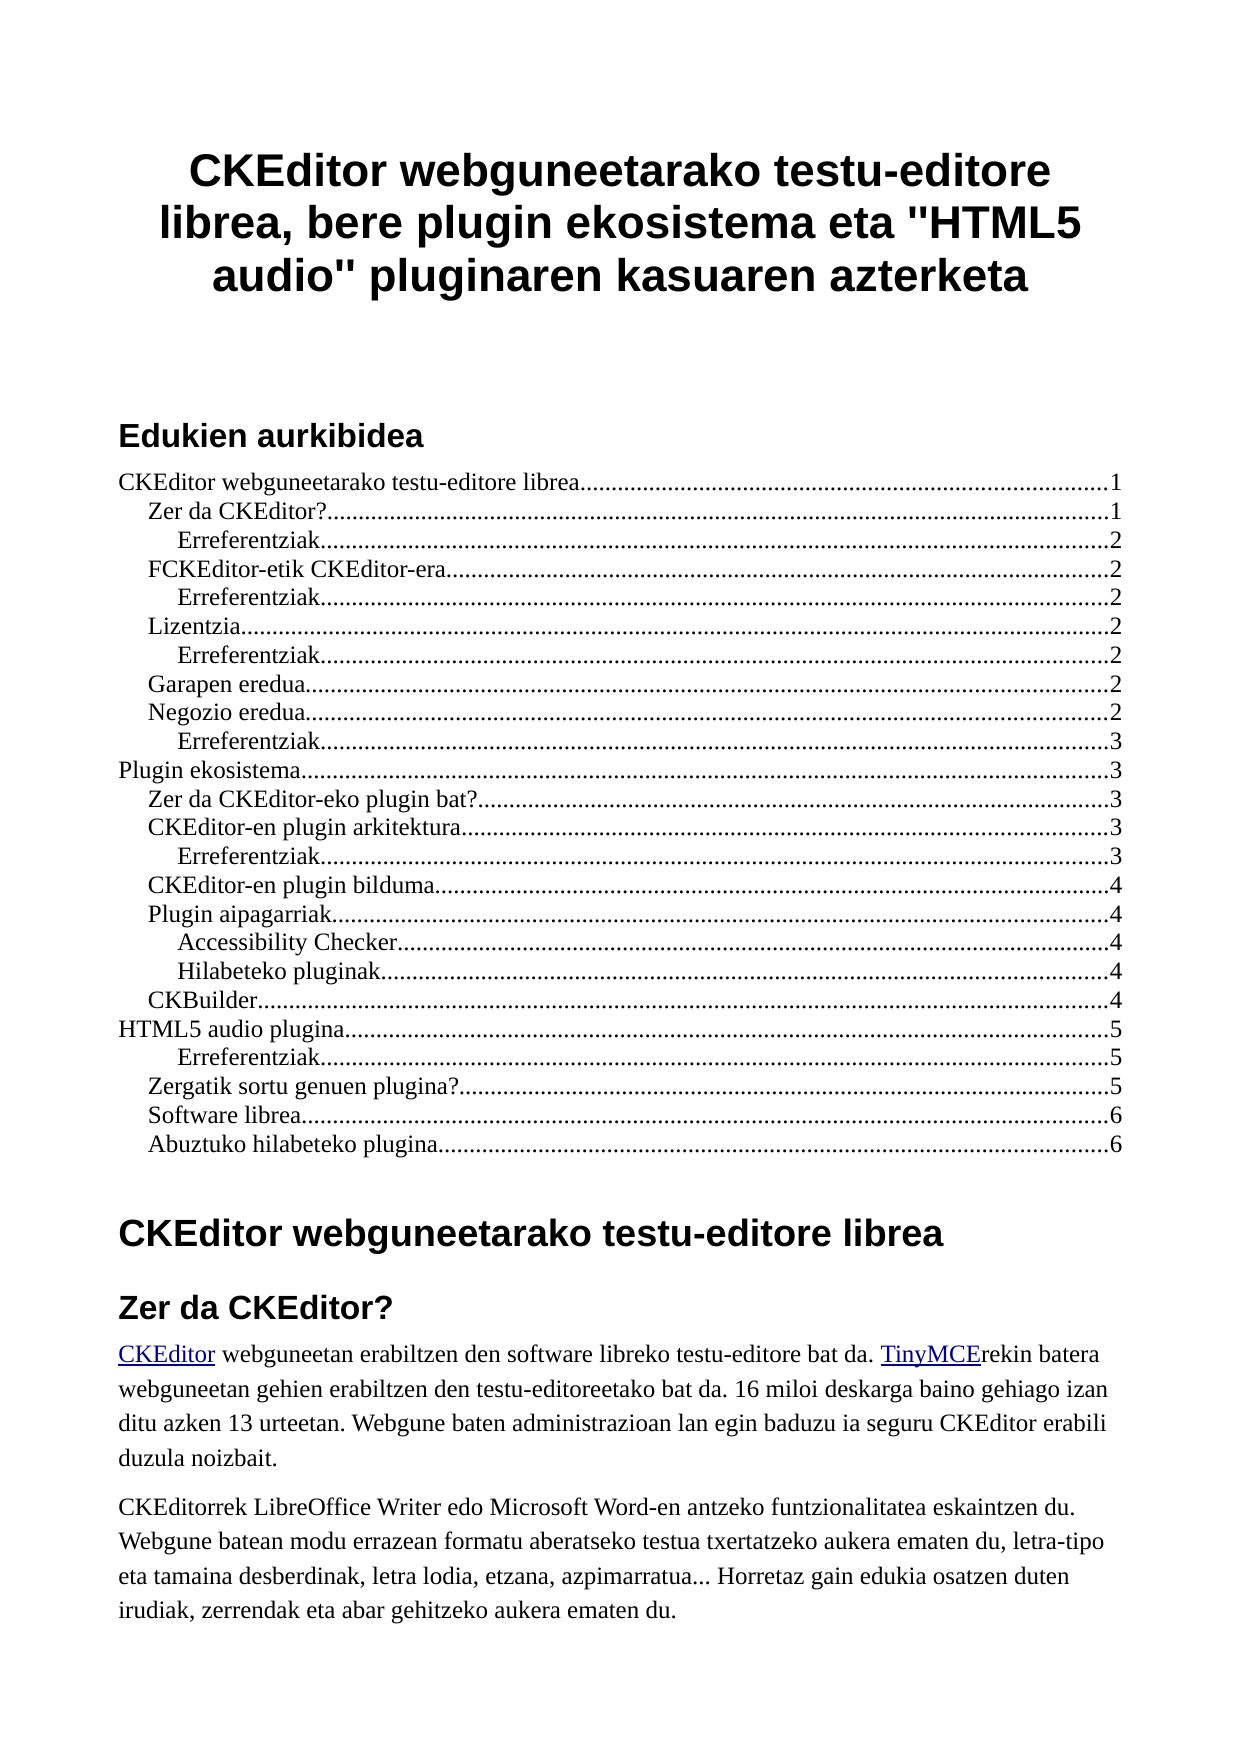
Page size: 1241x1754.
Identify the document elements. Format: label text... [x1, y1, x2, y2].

text CKEditor webguneetan erabiltzen den software libreko testu-editore bat da. TinyMCErekin batera webguneetan gehien erabiltzen den testu-editoreetako bat da. 16 miloi deskarga baino gehiago izan ditu azken 13 urteetan. Webgune baten administrazioan lan egin baduzu ia seguru CKEditor erabili duzula noizbait. [118, 1339, 1122, 1472]
text Plugin ekosistema 3 [118, 755, 1122, 784]
text CKEditorrek LibreOffice Writer edo Microsoft Word-en antzeko funtzionalitatea eskaintzen du. Webgune batean modu errazean formatu aberatseko testua txertatzeko aukera ematen du, letra-tipo eta tamaina desberdinak, letra lodia, etzana, azpimarratua... Horretaz gain edukia osatzen duten irudiak, zerrendak eta abar gehitzeko aukera ematen du. [118, 1492, 1122, 1624]
text CKEditor webguneetarako testu-editore librea 1 [118, 467, 1122, 496]
subtitle CKEditor webguneetarako testu-editore librea [118, 1211, 1122, 1255]
subtitle Edukien aurkibidea [118, 417, 1122, 455]
text Zer da CKEditor-eko plugin bat? 3 [148, 784, 1122, 812]
text Accessibility Checker 4 [177, 927, 1122, 956]
text CKBuilder 4 [148, 985, 1122, 1014]
text Erreferentziak 3 [177, 726, 1122, 755]
text Software librea 6 [148, 1100, 1122, 1129]
text CKEditor-en plugin arkitektura 3 [148, 812, 1122, 841]
text FCKEditor-etik CKEditor-era 2 [148, 554, 1122, 582]
text Lizentzia 2 [148, 611, 1122, 640]
text Negozio eredua 2 [148, 697, 1122, 726]
text Erreferentziak 3 [177, 841, 1122, 870]
text Erreferentziak 2 [177, 582, 1122, 611]
text Erreferentziak 5 [177, 1042, 1122, 1071]
text Zergatik sortu genuen plugina? 5 [148, 1071, 1122, 1100]
title CKEditor webguneetarako testu-editore librea, bere plugin ekosistema eta ''HTML5 audio'' pluginaren kasuaren azterketa [118, 143, 1122, 301]
text Abuztuko hilabeteko plugina 6 [148, 1129, 1122, 1157]
text Zer da CKEditor? 1 [148, 496, 1122, 525]
subtitle Zer da CKEditor? [118, 1288, 1122, 1327]
text Plugin aipagarriak 4 [148, 899, 1122, 927]
text Hilabeteko pluginak 4 [177, 956, 1122, 985]
text Erreferentziak 2 [177, 640, 1122, 669]
text Garapen eredua 2 [148, 669, 1122, 697]
text HTML5 audio plugina 5 [118, 1014, 1122, 1042]
text CKEditor-en plugin bilduma 4 [148, 870, 1122, 899]
text Erreferentziak 2 [177, 525, 1122, 554]
